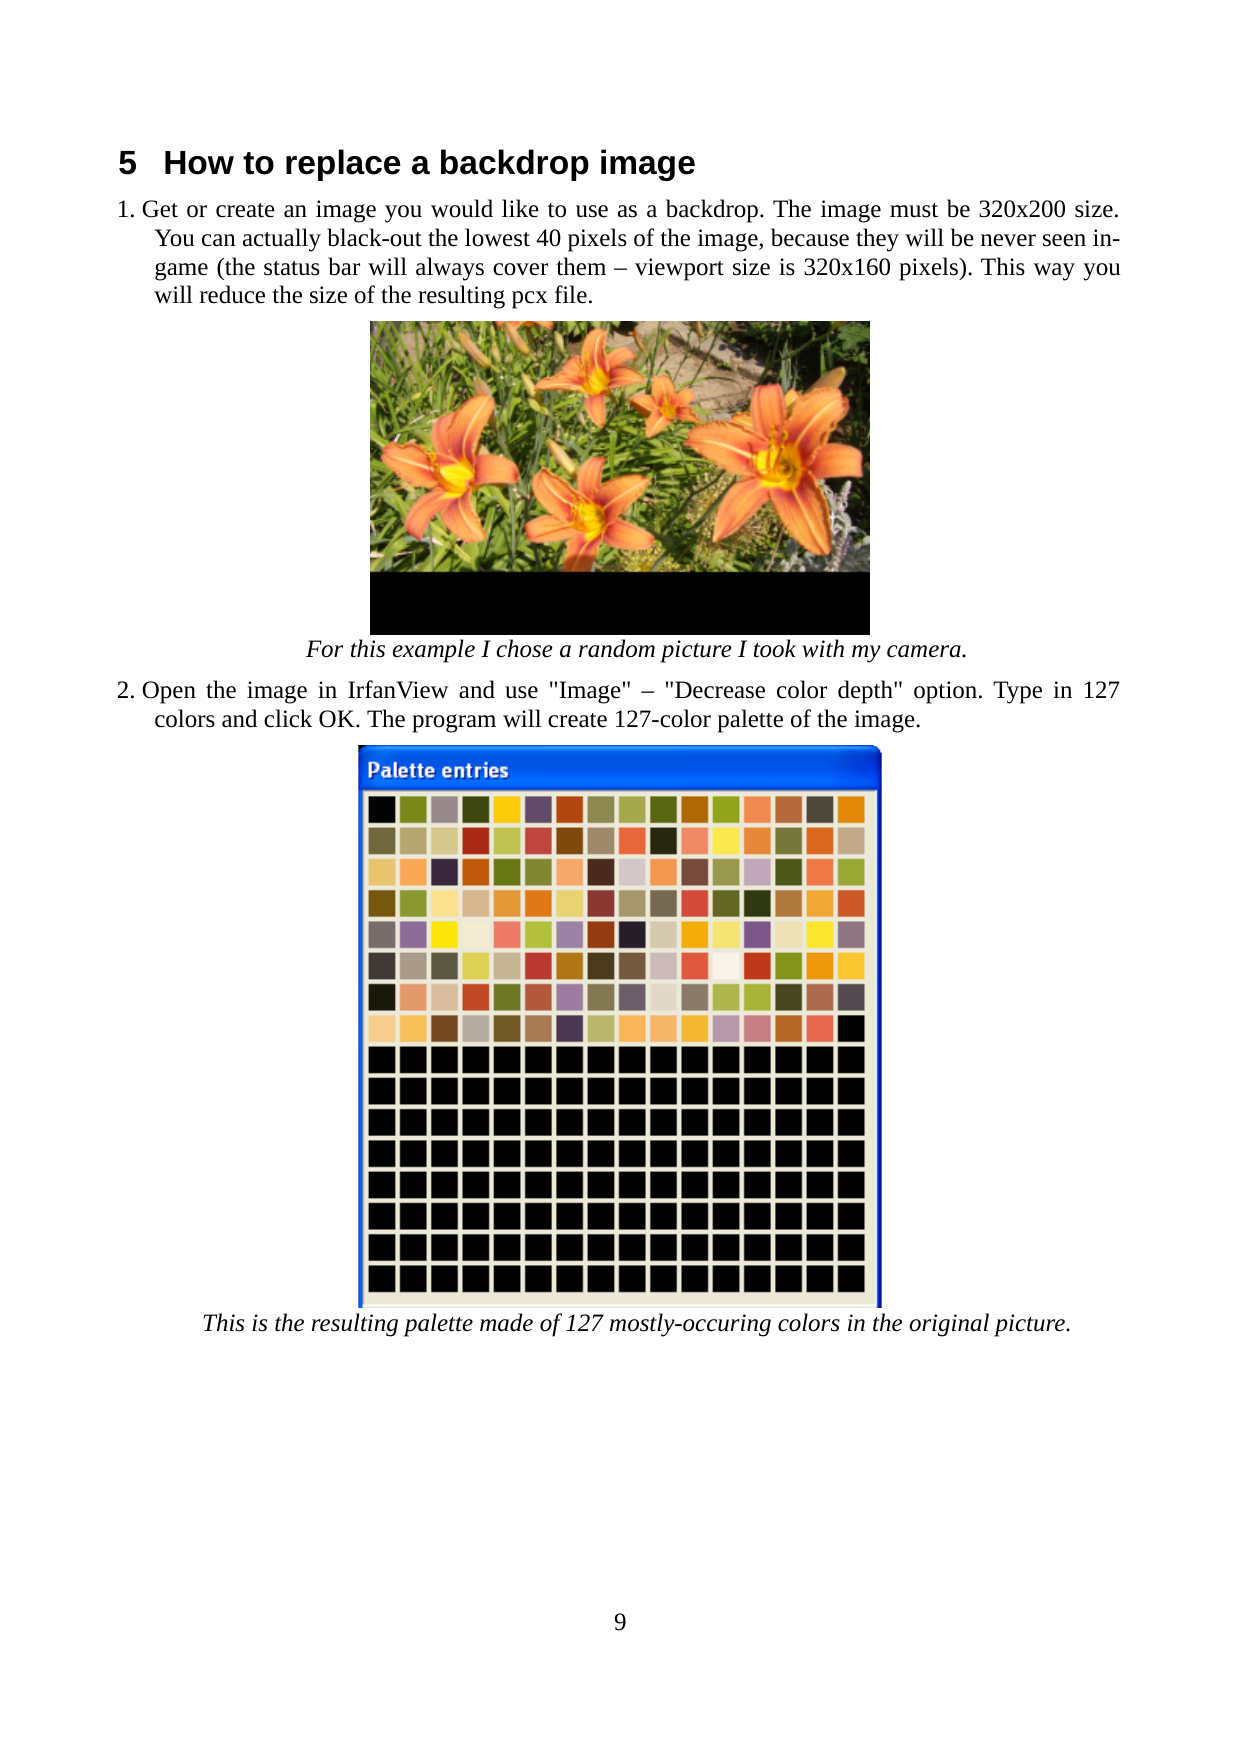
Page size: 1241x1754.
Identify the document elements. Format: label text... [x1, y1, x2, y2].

picture [370, 321, 870, 635]
picture [358, 745, 882, 1308]
list Open the image in IrfanView and use "Image" – "Decrease color depth" option. Type in 127 colors and click OK. The program will create 127-color palette of the image. [117, 676, 1122, 733]
list Get or create an image you would like to use as a backdrop. The image must be 320x200 size. You can actually black-out the lowest 40 pixels of the image, because they will be never seen in-game (the status bar will always cover them – viewport size is 320x160 pixels). This way you will reduce the size of the resulting pcx file. [117, 194, 1122, 309]
list For this example I chose a random picture I took with my camera. [117, 322, 1122, 663]
subtitle How to replace a backdrop image [118, 143, 1122, 182]
list This is the resulting palette made of 127 mostly-occuring colors in the original picture. [117, 746, 1122, 1337]
